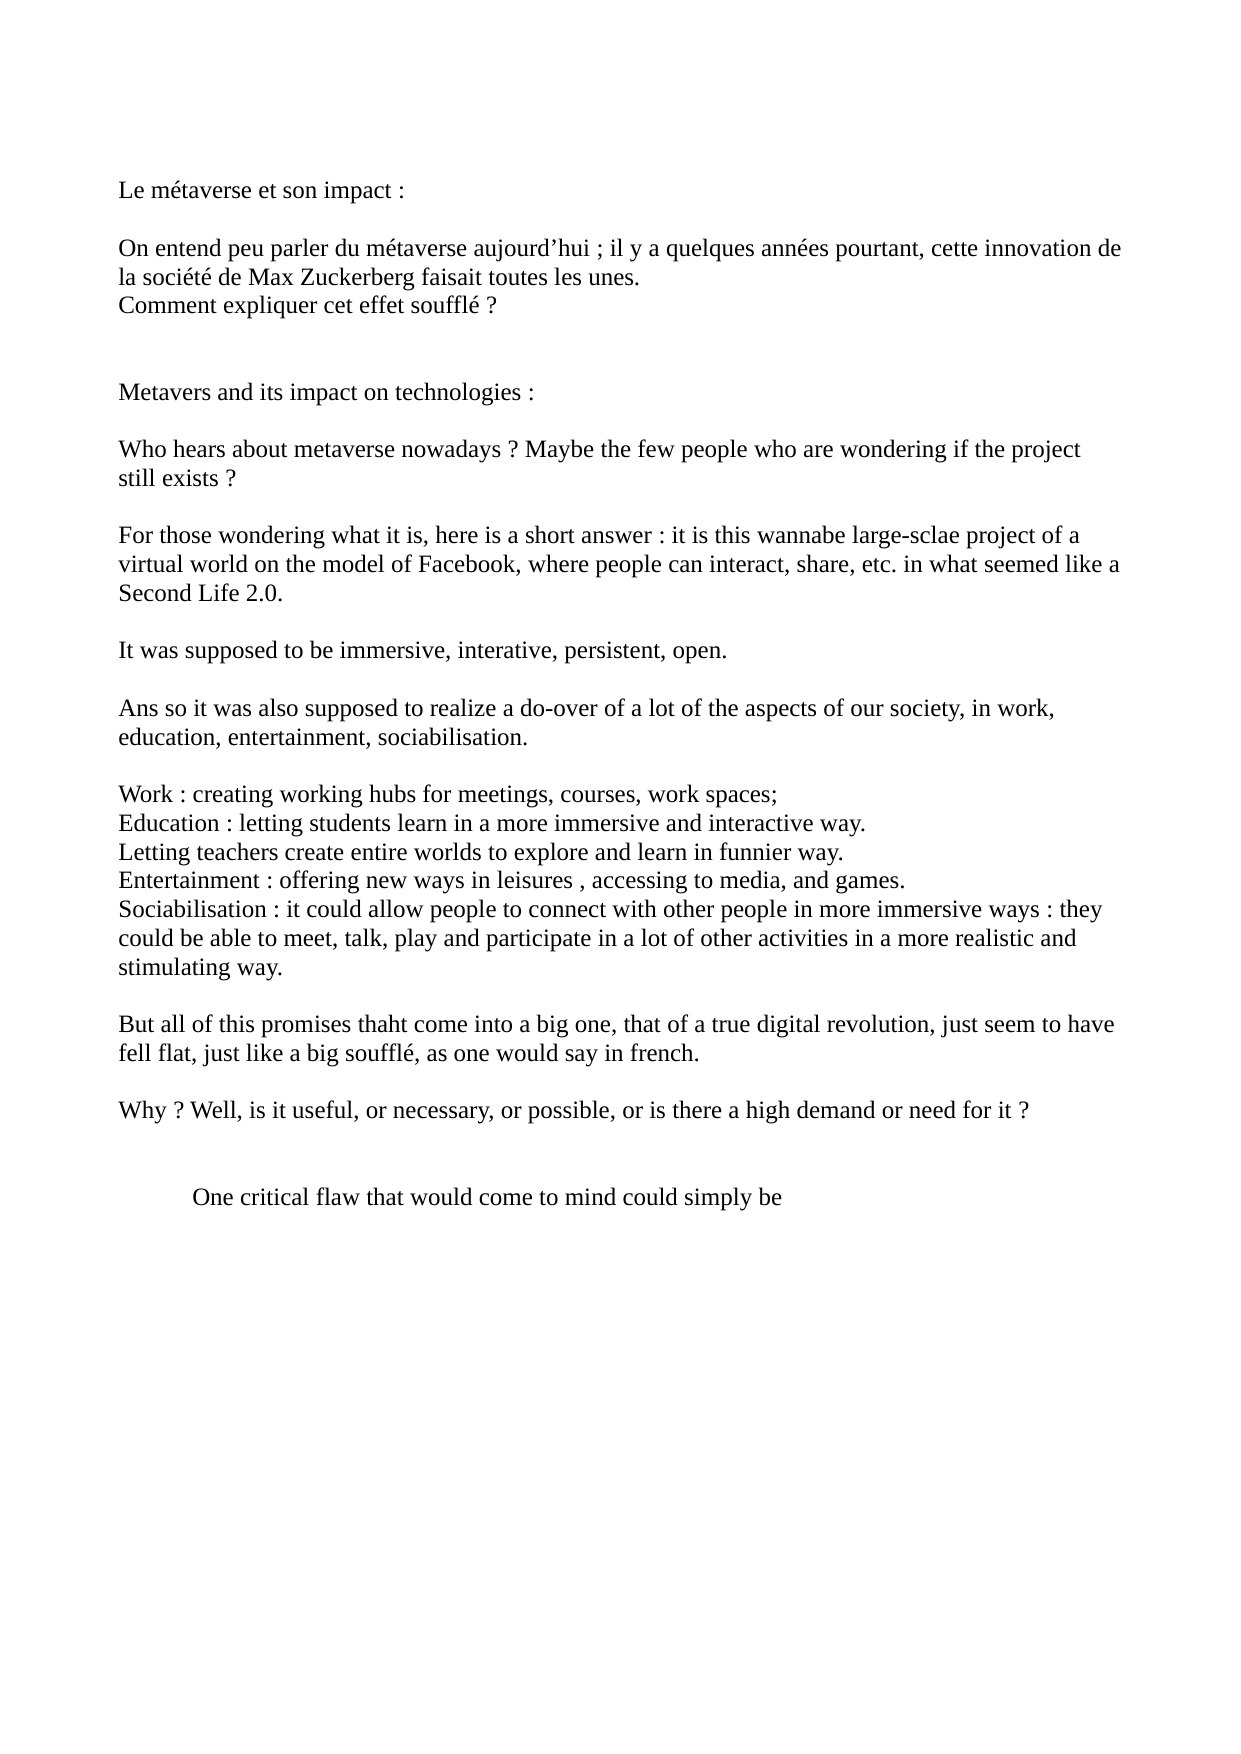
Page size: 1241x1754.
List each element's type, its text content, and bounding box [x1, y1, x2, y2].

text One critical flaw that would come to mind could simply be [118, 1182, 1122, 1211]
text Sociabilisation : it could allow people to connect with other people in more immersive ways : they could be able to meet, talk, play and participate in a lot of other activities in a more realistic and stimulating way. [118, 894, 1122, 981]
text Entertainment : offering new ways in leisures , accessing to media, and games. [118, 866, 1122, 894]
text Letting teachers create entire worlds to explore and learn in funnier way. [118, 837, 1122, 866]
text Comment expliquer cet effet soufflé ? [118, 291, 1122, 319]
text Who hears about metaverse nowadays ? Maybe the few people who are wondering if the project still exists ? [118, 434, 1122, 492]
text On entend peu parler du métaverse aujourd’hui ; il y a quelques années pourtant, cette innovation de la société de Max Zuckerberg faisait toutes les unes. [118, 233, 1122, 291]
text But all of this promises thaht come into a big one, that of a true digital revolution, just seem to have fell flat, just like a big soufflé, as one would say in french. [118, 1009, 1122, 1067]
text Metavers and its impact on technologies : [118, 377, 1122, 406]
text Le métaverse et son impact : [118, 176, 1122, 204]
text Education : letting students learn in a more immersive and interactive way. [118, 808, 1122, 837]
text For those wondering what it is, here is a short answer : it is this wannabe large-sclae project of a virtual world on the model of Facebook, where people can interact, share, etc. in what seemed like a Second Life 2.0. [118, 521, 1122, 607]
text It was supposed to be immersive, interative, persistent, open. [118, 636, 1122, 664]
text Why ? Well, is it useful, or necessary, or possible, or is there a high demand or need for it ? [118, 1096, 1122, 1124]
text Ans so it was also supposed to realize a do-over of a lot of the aspects of our society, in work, education, entertainment, sociabilisation. [118, 693, 1122, 751]
text Work : creating working hubs for meetings, courses, work spaces; [118, 779, 1122, 808]
